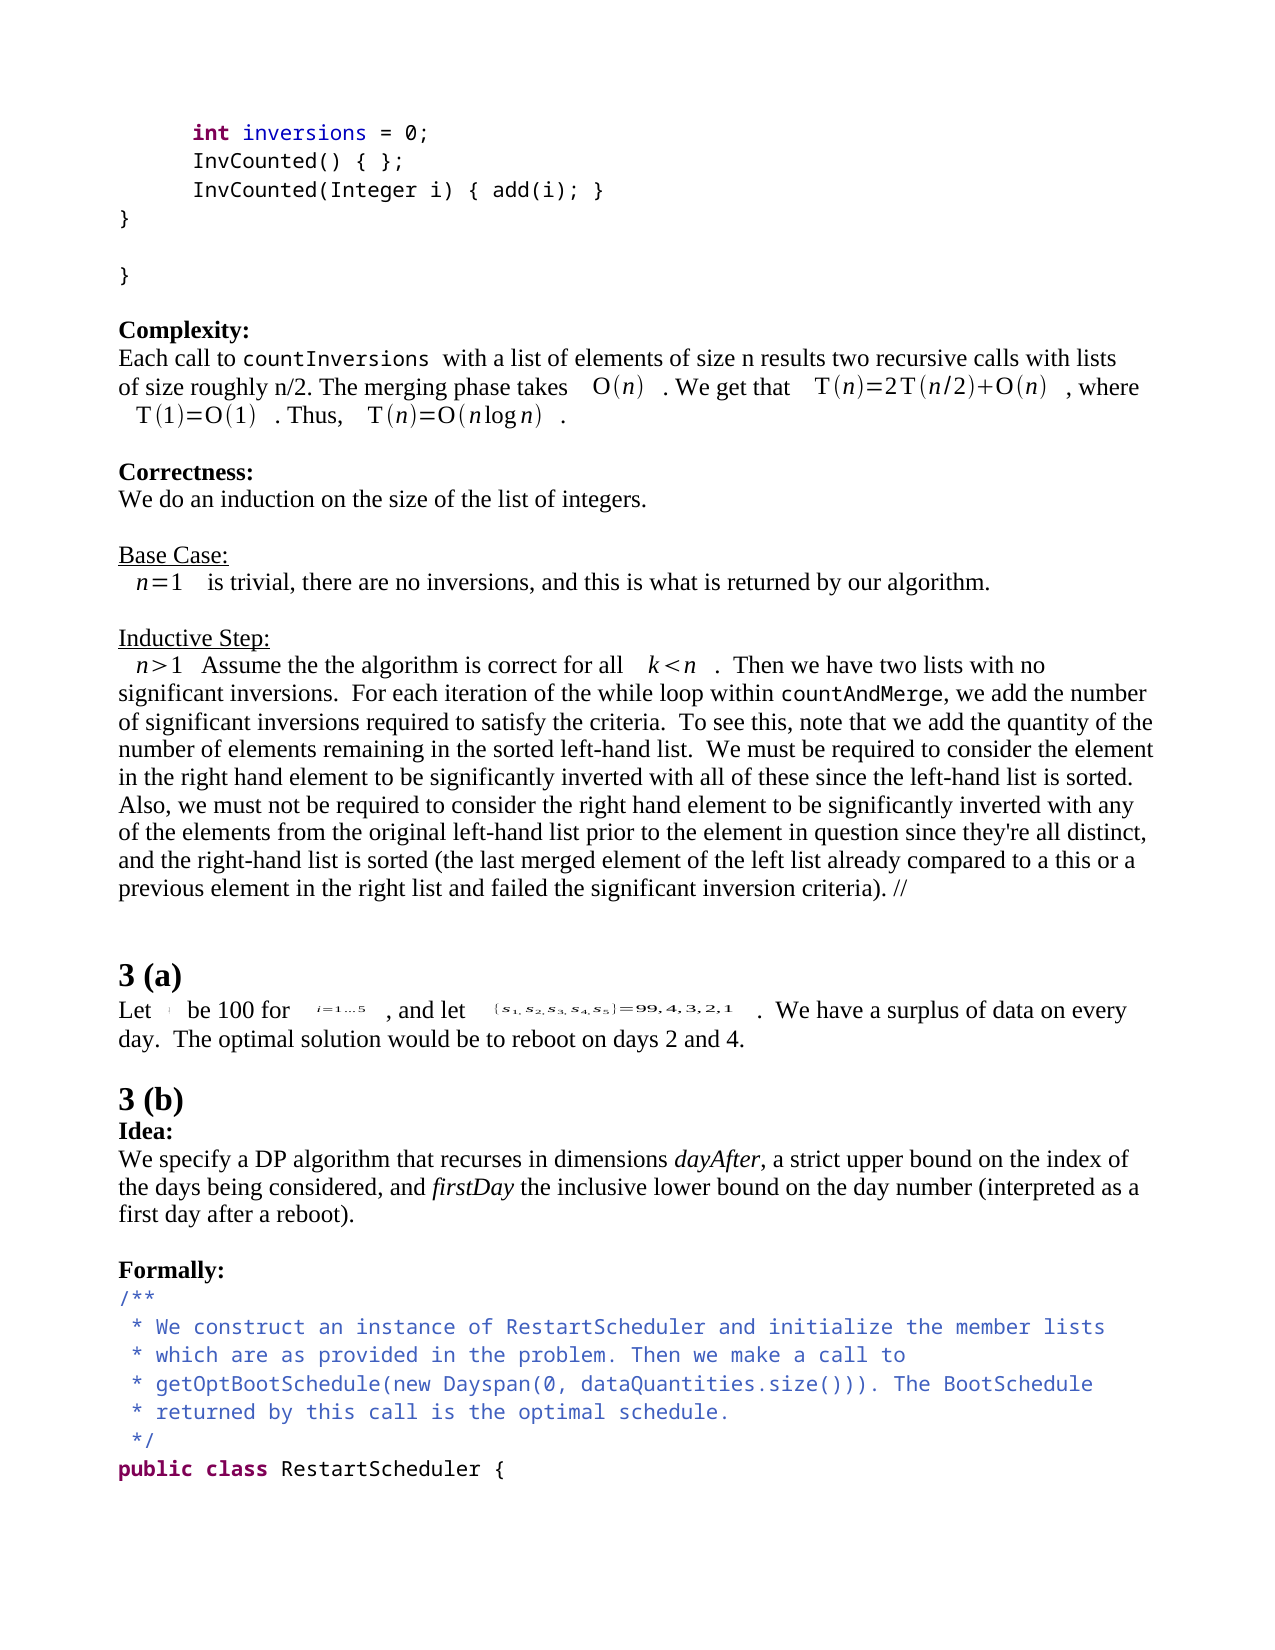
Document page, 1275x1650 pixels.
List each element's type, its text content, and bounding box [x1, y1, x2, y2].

text * getOptBootSchedule(new Dayspan(0, dataQuantities.size())). The BootSchedule [118, 1369, 1157, 1397]
text public class RestartScheduler { [118, 1454, 1157, 1483]
text InvCounted() { }; [118, 147, 1157, 175]
text } [118, 260, 1157, 289]
text } [118, 203, 1157, 232]
text InvCounted(Integer i) { add(i); } [118, 175, 1157, 203]
text Base Case: [118, 541, 1157, 568]
text Formally: [118, 1256, 1157, 1284]
text int inversions = 0; [118, 118, 1157, 147]
text /** [118, 1284, 1157, 1312]
text Letbe 100 for , and let . We have a surplus of data on every day. The optimal solution would be to reboot on days 2 and 4. [118, 994, 1157, 1053]
text Complexity: [118, 316, 1157, 344]
text Inductive Step: [118, 624, 1157, 652]
text * which are as provided in the problem. Then we make a call to [118, 1341, 1157, 1369]
text is trivial, there are no inversions, and this is what is returned by our algorithm. [118, 568, 1157, 596]
text Idea: [118, 1117, 1157, 1145]
text Each call to countInversions with a list of elements of size n results two recursive calls with lists [118, 344, 1157, 373]
text 3 (a) [118, 957, 1157, 994]
text Correctness: [118, 458, 1157, 485]
text */ [118, 1426, 1157, 1454]
text * We construct an instance of RestartScheduler and initialize the member lists [118, 1312, 1157, 1341]
text of size roughly n/2. The merging phase takes . We get that , where [118, 373, 1157, 401]
text We do an induction on the size of the list of integers. [118, 485, 1157, 513]
text Assume the the algorithm is correct for all . Then we have two lists with no significant inversions. For each iteration of the while loop within countAndMerge, we add the number of significant inversions required to satisfy the criteria. To see this, note that we add the quantity of the number of elements remaining in the sorted left-hand list. We must be required to consider the element in the right hand element to be significantly inverted with all of these since the left-hand list is sorted. Also, we must not be required to consider the right hand element to be significantly inverted with any of the elements from the original left-hand list prior to the element in question since they're all distinct, and the right-hand list is sorted (the last merged element of the left list already compared to a this or a previous element in the right list and failed the significant inversion criteria). // [118, 652, 1157, 902]
text 3 (b) [118, 1081, 1157, 1117]
text We specify a DP algorithm that recurses in dimensions dayAfter, a strict upper bound on the index of the days being considered, and firstDay the inclusive lower bound on the day number (interpreted as a first day after a reboot). [118, 1145, 1157, 1228]
text . Thus, . [118, 401, 1157, 430]
text * returned by this call is the optimal schedule. [118, 1397, 1157, 1426]
